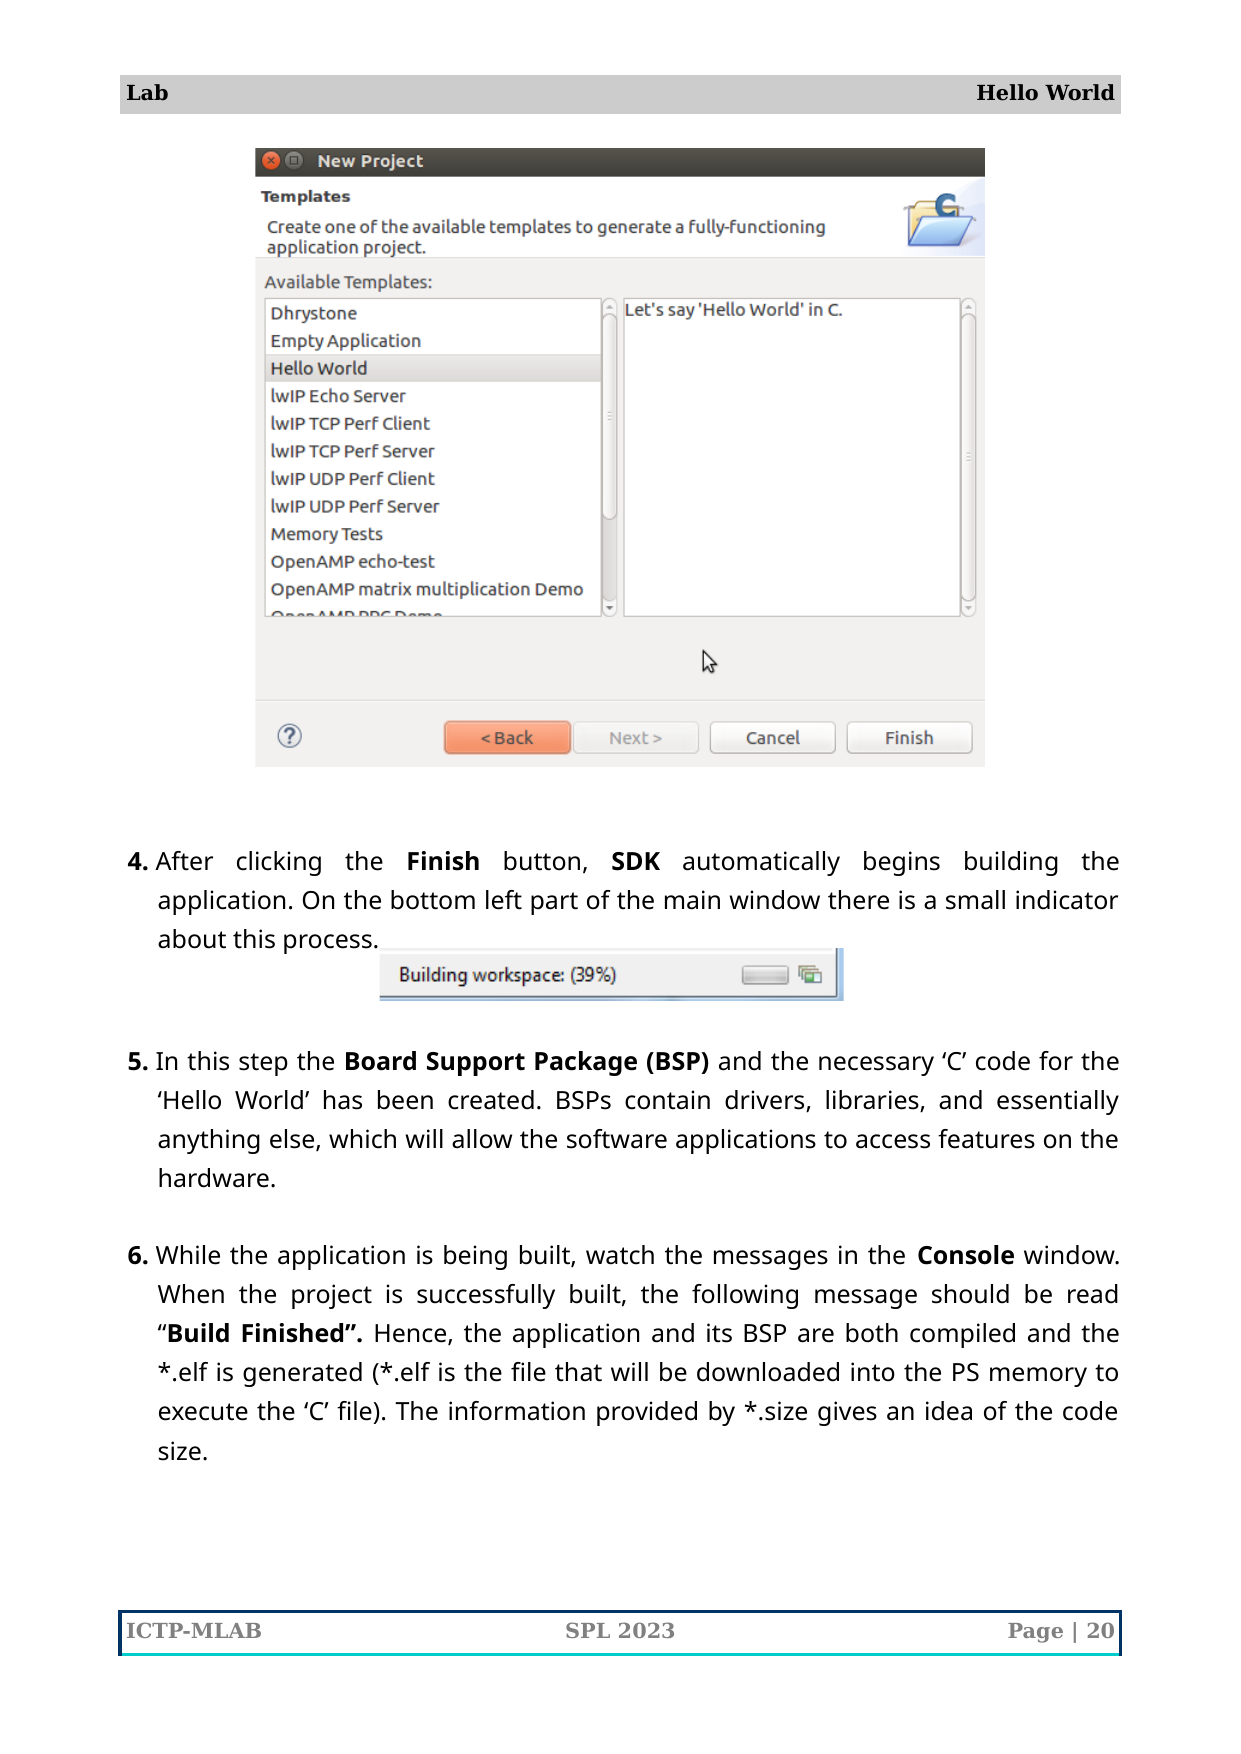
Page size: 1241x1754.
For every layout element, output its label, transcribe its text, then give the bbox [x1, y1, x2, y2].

picture [379, 948, 844, 1001]
list After clicking the Finish button, SDK automatically begins building the application. On the bottom left part of the main window there is a small indicator about this process. [127, 844, 1121, 1001]
list In this step the Board Support Package (BSP) and the necessary ‘C’ code for the ‘Hello World’ has been created. BSPs contain drivers, libraries, and essentially anything else, which will allow the software applications to access features on the hardware. [127, 1043, 1121, 1195]
picture [255, 148, 985, 767]
list While the application is being built, watch the messages in the Console window. When the project is successfully built, the following message should be read “Build Finished”. Hence, the application and its BSP are both compiled and the *.elf is generated (*.elf is the file that will be downloaded into the PS memory to execute the ‘C’ file). The information provided by *.size gives an idea of the code size. [127, 1237, 1121, 1467]
